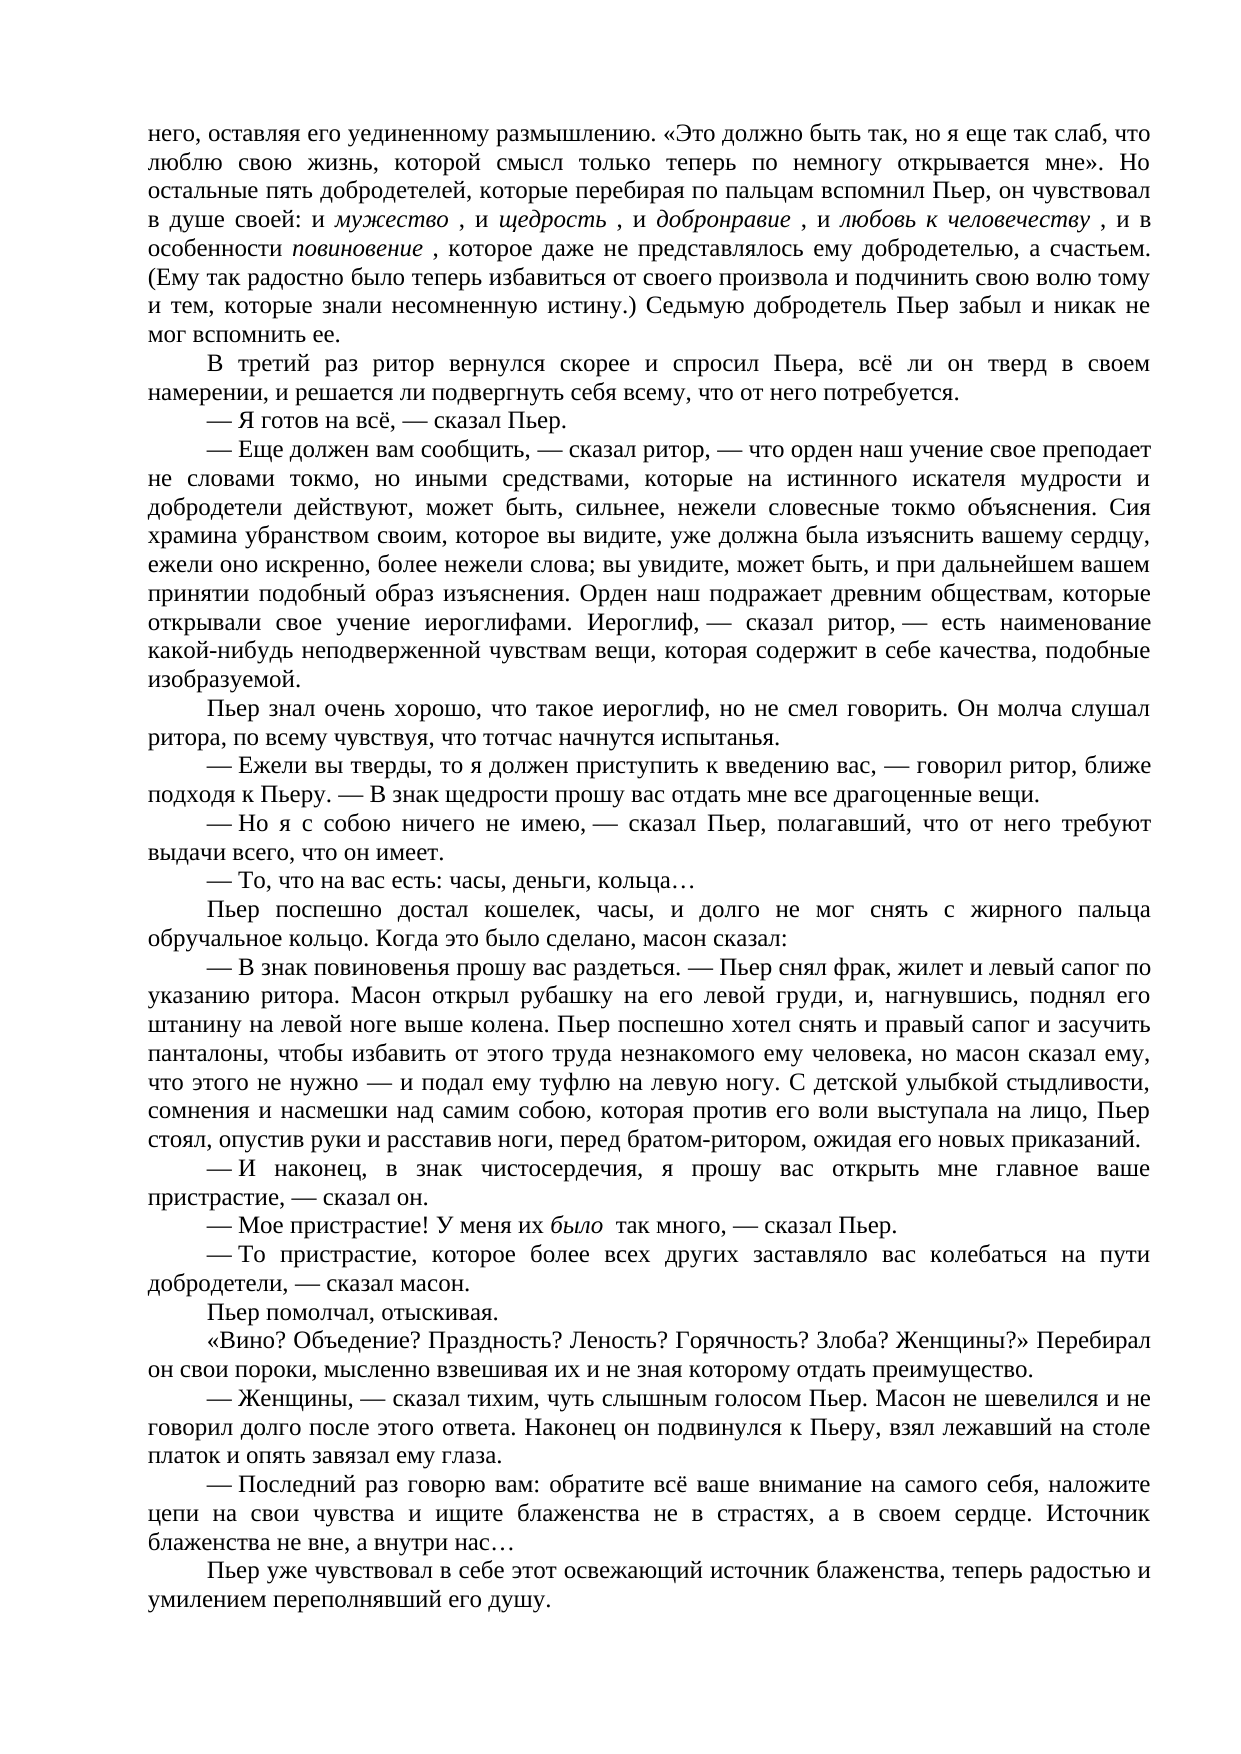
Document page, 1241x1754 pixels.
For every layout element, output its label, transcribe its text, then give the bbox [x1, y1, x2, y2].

text — Я готов на всё, — сказал Пьер. [148, 406, 1152, 434]
text «Вино? Объедение? Праздность? Леность? Горячность? Злоба? Женщины?» Перебирал он свои пороки, мысленно взвешивая их и не зная которому отдать преимущество. [148, 1326, 1152, 1383]
text — Последний раз говорю вам: обратите всё ваше внимание на самого себя, наложите цепи на свои чувства и ищите блаженства не в страстях, а в своем сердце. Источник блаженства не вне, а внутри нас… [148, 1469, 1152, 1556]
text Пьер уже чувствовал в себе этот освежающий источник блаженства, теперь радостью и умилением переполнявший его душу. [148, 1556, 1152, 1613]
text — Мое пристрастие! У меня их было так много, — сказал Пьер. [148, 1211, 1152, 1239]
text — Женщины, — сказал тихим, чуть слышным голосом Пьер. Масон не шевелился и не говорил долго после этого ответа. Наконец он подвинулся к Пьеру, взял лежавший на столе платок и опять завязал ему глаза. [148, 1383, 1152, 1469]
text В третий раз ритор вернулся скорее и спросил Пьера, всё ли он тверд в своем намерении, и решается ли подвергнуть себя всему, что от него потребуется. [148, 348, 1152, 406]
text — Еще должен вам сообщить, — сказал ритор, — что орден наш учение свое преподает не словами токмо, но иными средствами, которые на истинного искателя мудрости и добродетели действуют, может быть, сильнее, нежели словесные токмо объяснения. Сия храмина убранством своим, которое вы видите, уже должна была изъяснить вашему сердцу, ежели оно искренно, более нежели слова; вы увидите, может быть, и при дальнейшем вашем принятии подобный образ изъяснения. Орден наш подражает древним обществам, которые открывали свое учение иероглифами. Иероглиф, — сказал ритор, — есть наименование какой-нибудь неподверженной чувствам вещи, которая содержит в себе качества, подобные изобразуемой. [148, 434, 1152, 693]
text — В знак повиновенья прошу вас раздеться. — Пьер снял фрак, жилет и левый сапог по указанию ритора. Масон открыл рубашку на его левой груди, и, нагнувшись, поднял его штанину на левой ноге выше колена. Пьер поспешно хотел снять и правый сапог и засучить панталоны, чтобы избавить от этого труда незнакомого ему человека, но масон сказал ему, что этого не нужно — и подал ему туфлю на левую ногу. С детской улыбкой стыдливости, сомнения и насмешки над самим собою, которая против его воли выступала на лицо, Пьер стоял, опустив руки и расставив ноги, перед братом-ритором, ожидая его новых приказаний. [148, 952, 1152, 1153]
text — Ежели вы тверды, то я должен приступить к введению вас, — говорил ритор, ближе подходя к Пьеру. — В знак щедрости прошу вас отдать мне все драгоценные вещи. [148, 751, 1152, 808]
text Пьер знал очень хорошо, что такое иероглиф, но не смел говорить. Он молча слушал ритора, по всему чувствуя, что тотчас начнутся испытанья. [148, 693, 1152, 751]
text Пьер помолчал, отыскивая. [148, 1297, 1152, 1326]
text Пьер поспешно достал кошелек, часы, и долго не мог снять с жирного пальца обручальное кольцо. Когда это было сделано, масон сказал: [148, 894, 1152, 952]
text — Но я с собою ничего не имею, — сказал Пьер, полагавший, что от него требуют выдачи всего, что он имеет. [148, 808, 1152, 866]
text — То, что на вас есть: часы, деньги, кольца… [148, 866, 1152, 894]
text — То пристрастие, которое более всех других заставляло вас колебаться на пути добродетели, — сказал масон. [148, 1239, 1152, 1297]
text него, оставляя его уединенному размышлению. «Это должно быть так, но я еще так слаб, что люблю свою жизнь, которой смысл только теперь по немногу открывается мне». Но остальные пять добродетелей, которые перебирая по пальцам вспомнил Пьер, он чувствовал в душе своей: и мужество , и щедрость , и добронравие , и любовь к человечеству , и в особенности повиновение , которое даже не представлялось ему добродетелью, а счастьем. (Ему так радостно было теперь избавиться от своего произвола и подчинить свою волю тому и тем, которые знали несомненную истину.) Седьмую добродетель Пьер забыл и никак не мог вспомнить ее. [148, 118, 1152, 348]
text — И наконец, в знак чистосердечия, я прошу вас открыть мне главное ваше пристрастие, — сказал он. [148, 1153, 1152, 1211]
